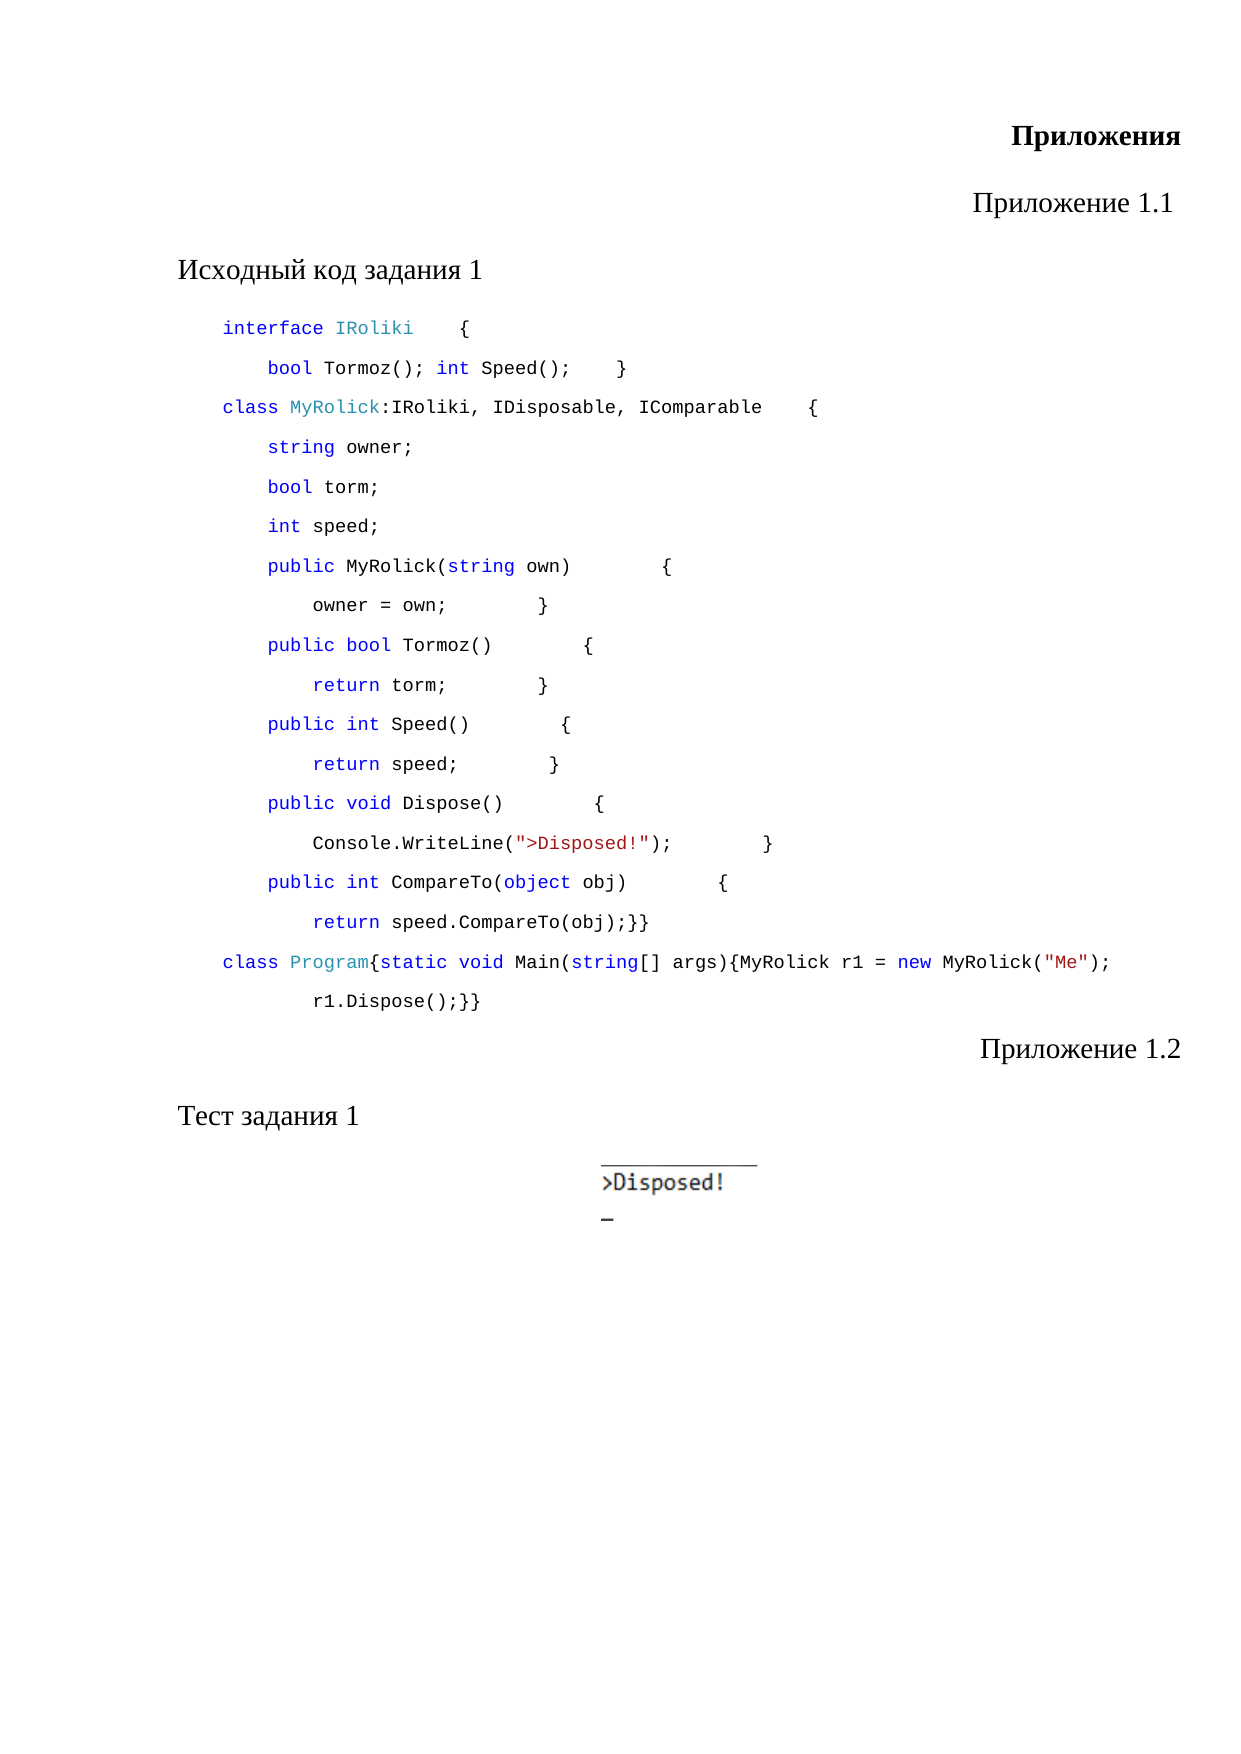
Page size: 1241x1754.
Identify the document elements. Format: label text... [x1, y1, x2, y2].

text Приложение 1.2 [177, 1032, 1181, 1065]
text interface IRoliki { [177, 319, 1181, 340]
text return speed.CompareTo(obj);}} [177, 913, 1181, 934]
text Console.WriteLine(">Disposed!"); } [177, 834, 1181, 855]
text Приложения [177, 118, 1181, 152]
text bool Tormoz(); int Speed(); } [177, 359, 1181, 380]
text return speed; } [177, 754, 1181, 776]
text Тест задания 1 [177, 1098, 1181, 1132]
text int speed; [177, 517, 1181, 538]
text bool torm; [177, 477, 1181, 499]
text owner = own; } [177, 596, 1181, 617]
text public bool Tormoz() { [177, 636, 1181, 657]
text string owner; [177, 438, 1181, 459]
text public int CompareTo(object obj) { [177, 873, 1181, 894]
text class MyRolick:IRoliki, IDisposable, IComparable { [177, 398, 1181, 419]
text public int Speed() { [177, 715, 1181, 736]
text Исходный код задания 1 [177, 252, 1181, 286]
text class Program{static void Main(string[] args){MyRolick r1 = new MyRolick("Me"); [177, 952, 1181, 974]
text r1.Dispose();}} [177, 992, 1181, 1013]
text Приложение 1.1 [177, 185, 1181, 219]
text public void Dispose() { [177, 794, 1181, 815]
text public MyRolick(string own) { [177, 557, 1181, 578]
text return torm; } [177, 675, 1181, 697]
